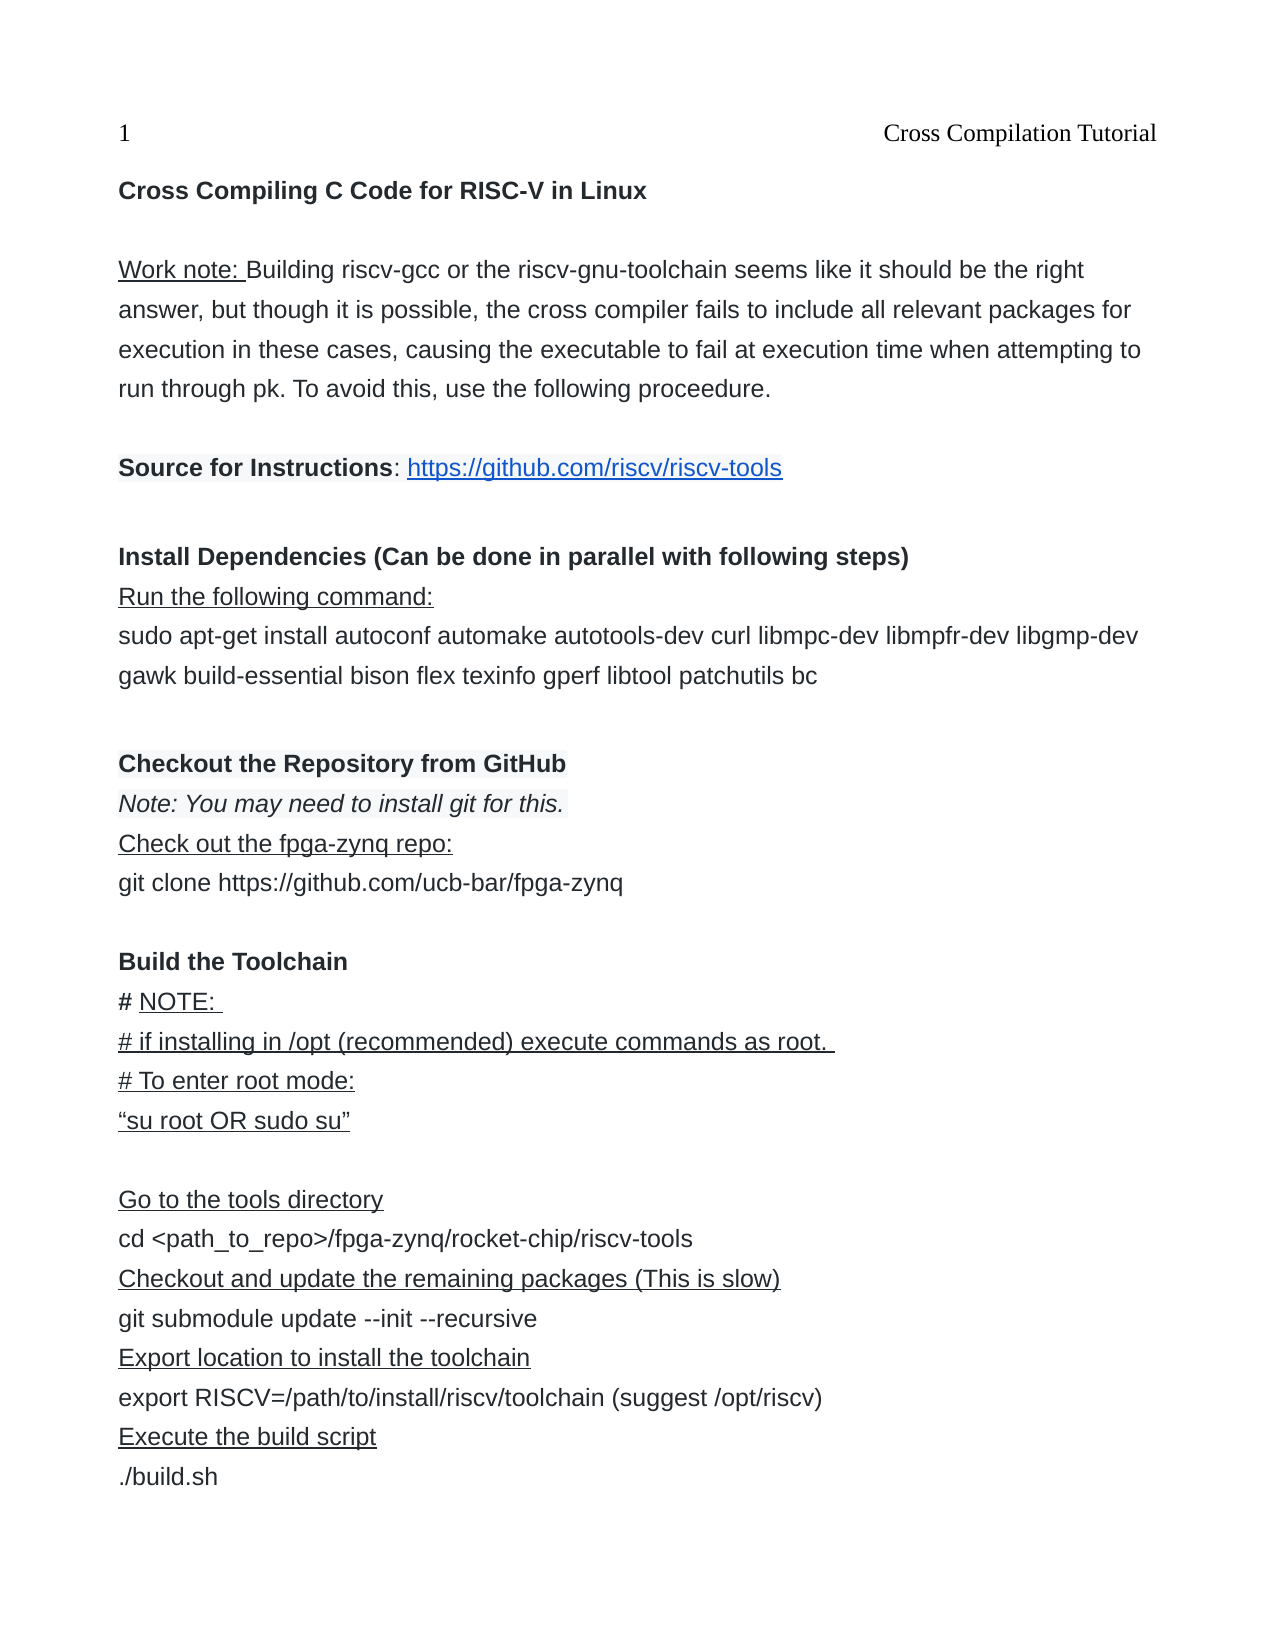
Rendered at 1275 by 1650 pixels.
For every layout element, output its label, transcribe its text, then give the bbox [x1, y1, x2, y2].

text git submodule update --init --recursive [118, 1304, 1157, 1332]
text Build the Toolchain [118, 947, 1157, 976]
text # NOTE: [118, 987, 1157, 1016]
text Check out the fpga-zynq repo: [118, 829, 1157, 857]
text Run the following command: sudo apt-get install autoconf automake autotools-dev curl libmpc-dev libmpfr-dev libgmp-dev gawk build-essential bison flex texinfo gperf libtool patchutils bc [118, 582, 1157, 689]
text Execute the build script [118, 1422, 1157, 1451]
text Checkout and update the remaining packages (This is slow) [118, 1264, 1157, 1293]
text Export location to install the toolchain [118, 1343, 1157, 1372]
text # To enter root mode: [118, 1066, 1157, 1095]
text Note: You may need to install git for this. [118, 789, 1157, 818]
text Source for Instructions: https://github.com/riscv/riscv-tools [118, 453, 1157, 482]
text ./build.sh [118, 1462, 1157, 1491]
text git clone https://github.com/ucb-bar/fpga-zynq [118, 868, 1157, 897]
text # if installing in /opt (recommended) execute commands as root. [118, 1027, 1157, 1055]
text Work note: Building riscv-gcc or the riscv-gnu-toolchain seems like it should be the right answer, but though it is possible, the cross compiler fails to include all relevant packages for execution in these cases, causing the executable to fail at execution time when attempting to run through pk. To avoid this, use the following proceedure. [118, 256, 1157, 403]
text Install Dependencies (Can be done in parallel with following steps) [118, 542, 1157, 571]
text Checkout the Repository from GitHub [118, 749, 1157, 778]
text Cross Compiling C Code for RISC-V in Linux [118, 176, 1157, 205]
text Go to the tools directory [118, 1185, 1157, 1214]
text cd <path_to_repo>/fpga-zynq/rocket-chip/riscv-tools [118, 1224, 1157, 1253]
text export RISCV=/path/to/install/riscv/toolchain (suggest /opt/riscv) [118, 1383, 1157, 1412]
text “su root OR sudo su” [118, 1106, 1157, 1134]
